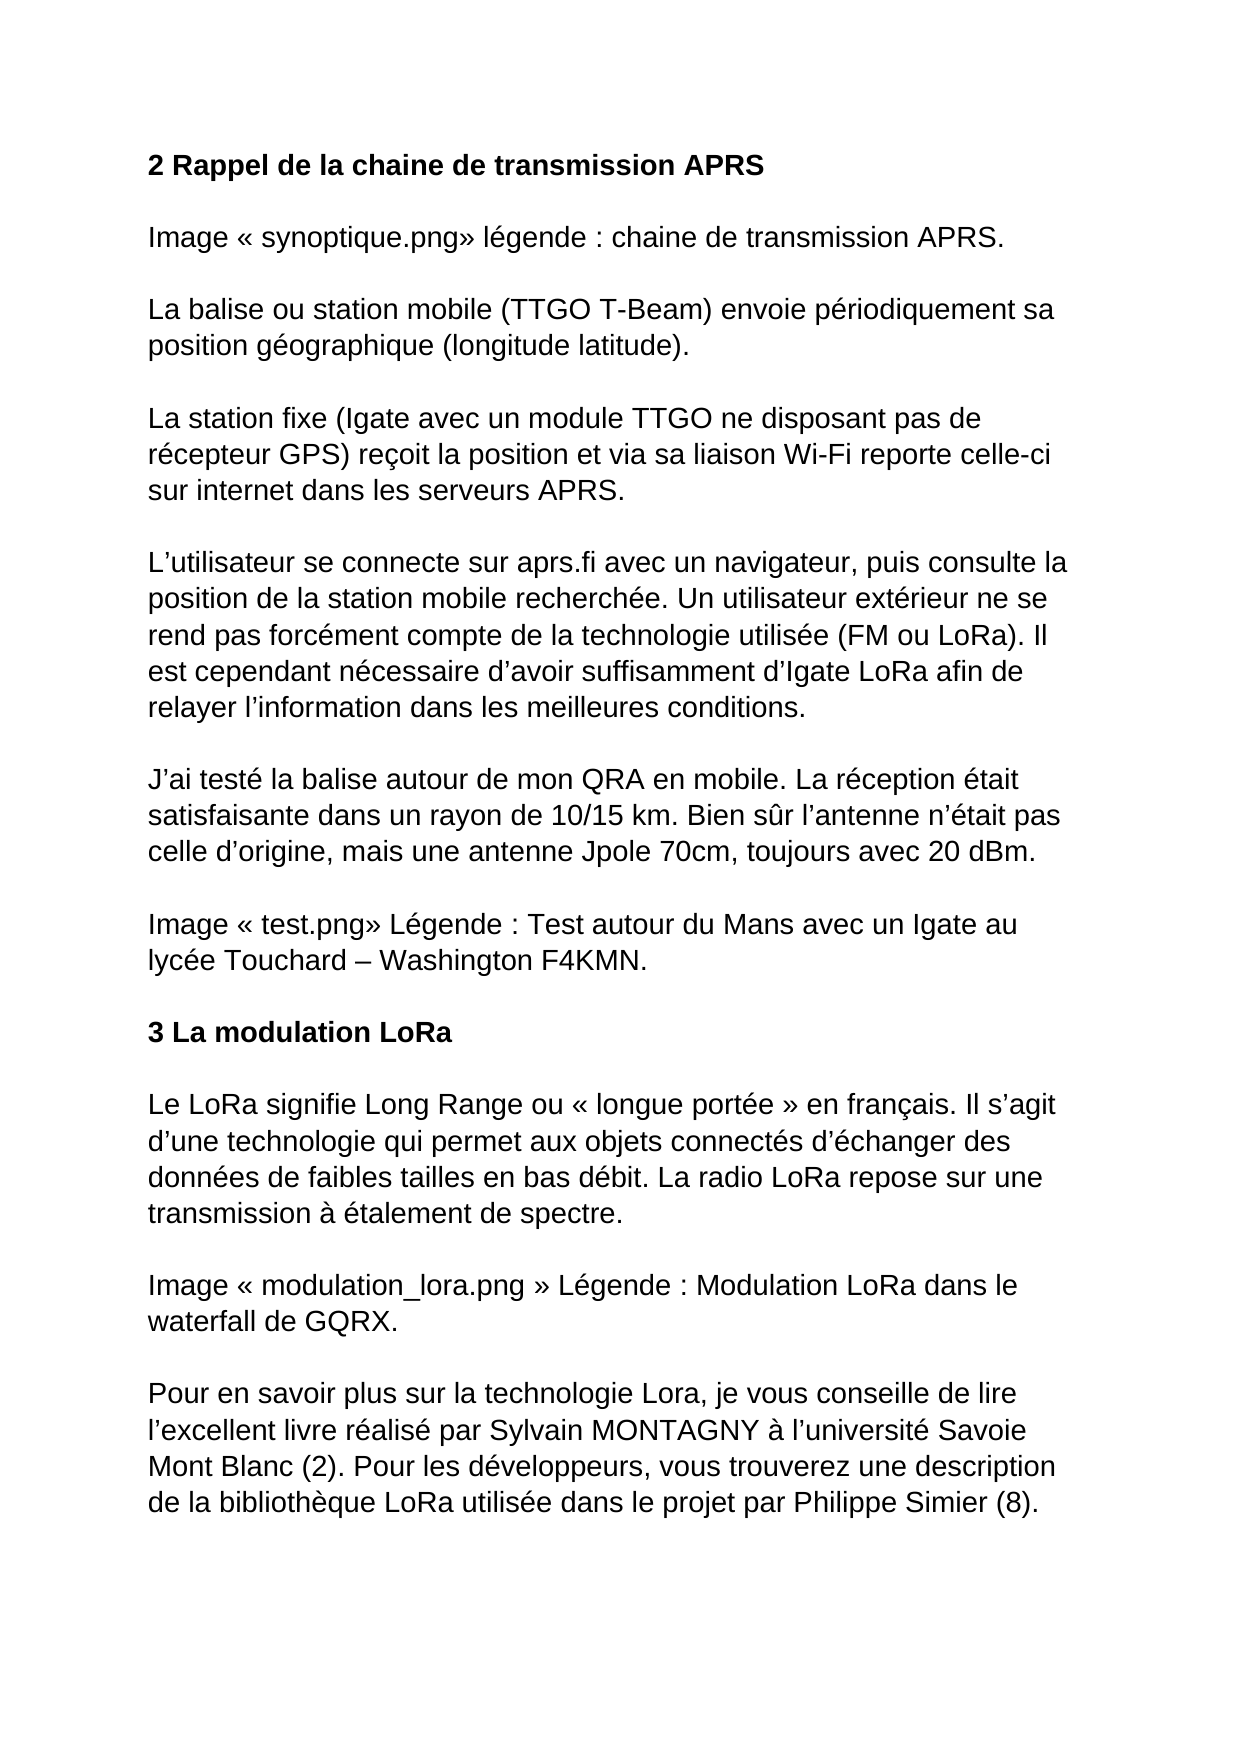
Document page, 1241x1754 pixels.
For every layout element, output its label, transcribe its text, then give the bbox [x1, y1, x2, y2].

text La station fixe (Igate avec un module TTGO ne disposant pas de récepteur GPS) reçoit la position et via sa liaison Wi-Fi reporte celle-ci sur internet dans les serveurs APRS. [148, 401, 1093, 506]
text L’utilisateur se connecte sur aprs.fi avec un navigateur, puis consulte la position de la station mobile recherchée. Un utilisateur extérieur ne se rend pas forcément compte de la technologie utilisée (FM ou LoRa). Il est cependant nécessaire d’avoir suffisamment d’Igate LoRa afin de relayer l’information dans les meilleures conditions. [148, 545, 1093, 723]
text J’ai testé la balise autour de mon QRA en mobile. La réception était satisfaisante dans un rayon de 10/15 km. Bien sûr l’antenne n’était pas celle d’origine, mais une antenne Jpole 70cm, toujours avec 20 dBm. [148, 762, 1093, 868]
text La balise ou station mobile (TTGO T-Beam) envoie périodiquement sa position géographique (longitude latitude). [148, 292, 1093, 362]
text Image « test.png» Légende : Test autour du Mans avec un Igate au lycée Touchard – Washington F4KMN. [148, 907, 1093, 976]
text Image « modulation_lora.png » Légende : Modulation LoRa dans le waterfall de GQRX. [148, 1268, 1093, 1338]
text Le LoRa signifie Long Range ou « longue portée » en français. Il s’agit d’une technologie qui permet aux objets connectés d’échanger des données de faibles tailles en bas débit. La radio LoRa repose sur une transmission à étalement de spectre. [148, 1087, 1093, 1229]
text 3 La modulation LoRa [148, 1015, 1093, 1049]
text Image « synoptique.png» légende : chaine de transmission APRS. [148, 220, 1093, 253]
text 2 Rappel de la chaine de transmission APRS [148, 148, 1093, 181]
text Pour en savoir plus sur la technologie Lora, je vous conseille de lire l’excellent livre réalisé par Sylvain MONTAGNY à l’université Savoie Mont Blanc (2). Pour les développeurs, vous trouverez une description de la bibliothèque LoRa utilisée dans le projet par Philippe Simier (8). [148, 1377, 1093, 1518]
